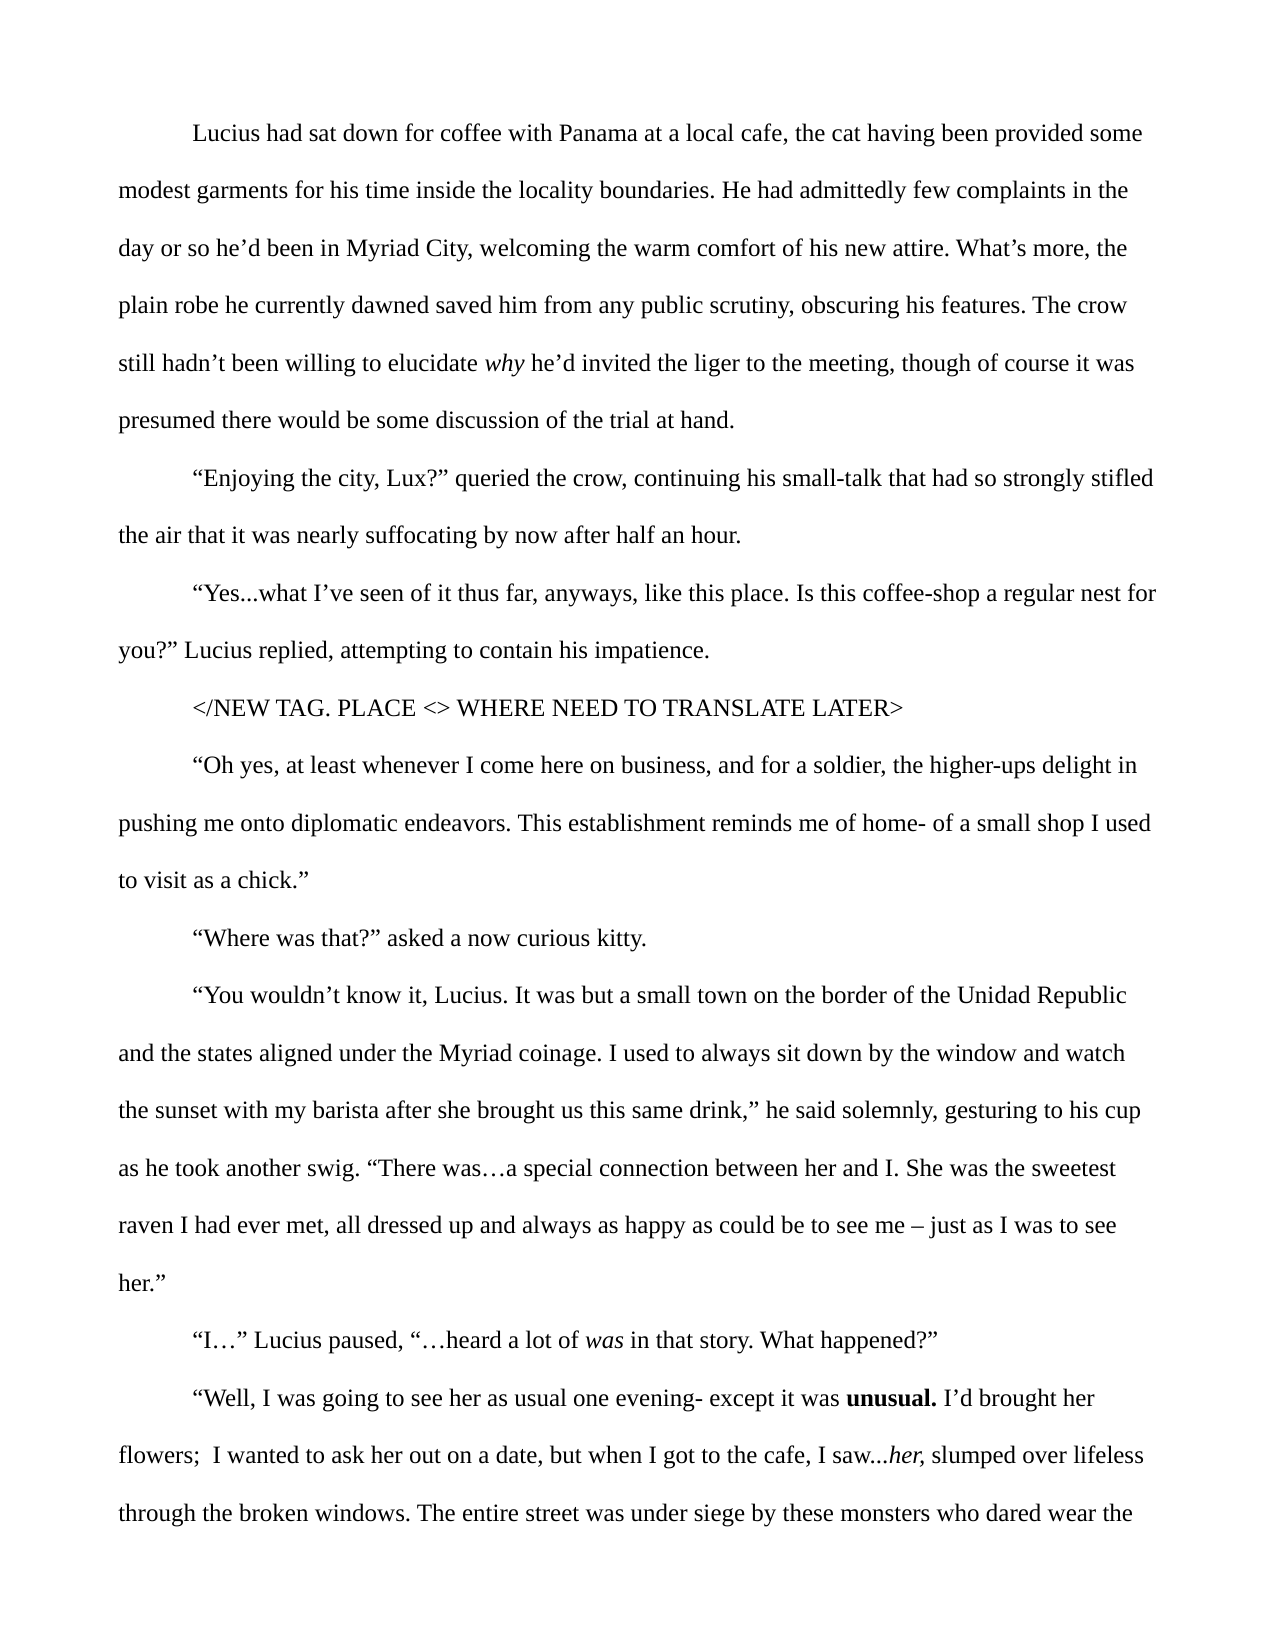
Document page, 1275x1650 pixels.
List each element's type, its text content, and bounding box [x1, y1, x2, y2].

text “Where was that?” asked a now curious kitty. [118, 923, 1157, 952]
text “Enjoying the city, Lux?” queried the crow, continuing his small-talk that had so strongly stifled the air that it was nearly suffocating by now after half an hour. [118, 463, 1157, 549]
text “You wouldn’t know it, Lucius. It was but a small town on the border of the Unidad Republic and the states aligned under the Myriad coinage. I used to always sit down by the window and watch the sunset with my barista after she brought us this same drink,” he said solemnly, gesturing to his cup as he took another swig. “There was…a special connection between her and I. She was the sweetest raven I had ever met, all dressed up and always as happy as could be to see me – just as I was to see her.” [118, 981, 1157, 1297]
text “Yes...what I’ve seen of it thus far, anyways, like this place. Is this coffee-shop a regular nest for you?” Lucius replied, attempting to contain his impatience. [118, 578, 1157, 664]
text “Oh yes, at least whenever I come here on business, and for a soldier, the higher-ups delight in pushing me onto diplomatic endeavors. This establishment reminds me of home- of a small shop I used to visit as a chick.” [118, 751, 1157, 894]
text “I…” Lucius paused, “…heard a lot of was in that story. What happened?” [118, 1326, 1157, 1354]
text </NEW TAG. PLACE <> WHERE NEED TO TRANSLATE LATER> [118, 693, 1157, 722]
text Lucius had sat down for coffee with Panama at a local cafe, the cat having been provided some modest garments for his time inside the locality boundaries. He had admittedly few complaints in the day or so he’d been in Myriad City, welcoming the warm comfort of his new attire. What’s more, the plain robe he currently dawned saved him from any public scrutiny, obscuring his features. The crow still hadn’t been willing to elucidate why he’d invited the liger to the meeting, though of course it was presumed there would be some discussion of the trial at hand. [118, 118, 1157, 434]
text “Well, I was going to see her as usual one evening- except it was unusual. I’d brought her flowers; I wanted to ask her out on a date, but when I got to the cafe, I saw...her, slumped over lifeless through the broken windows. The entire street was under siege by these monsters who dared wear the [118, 1383, 1157, 1527]
